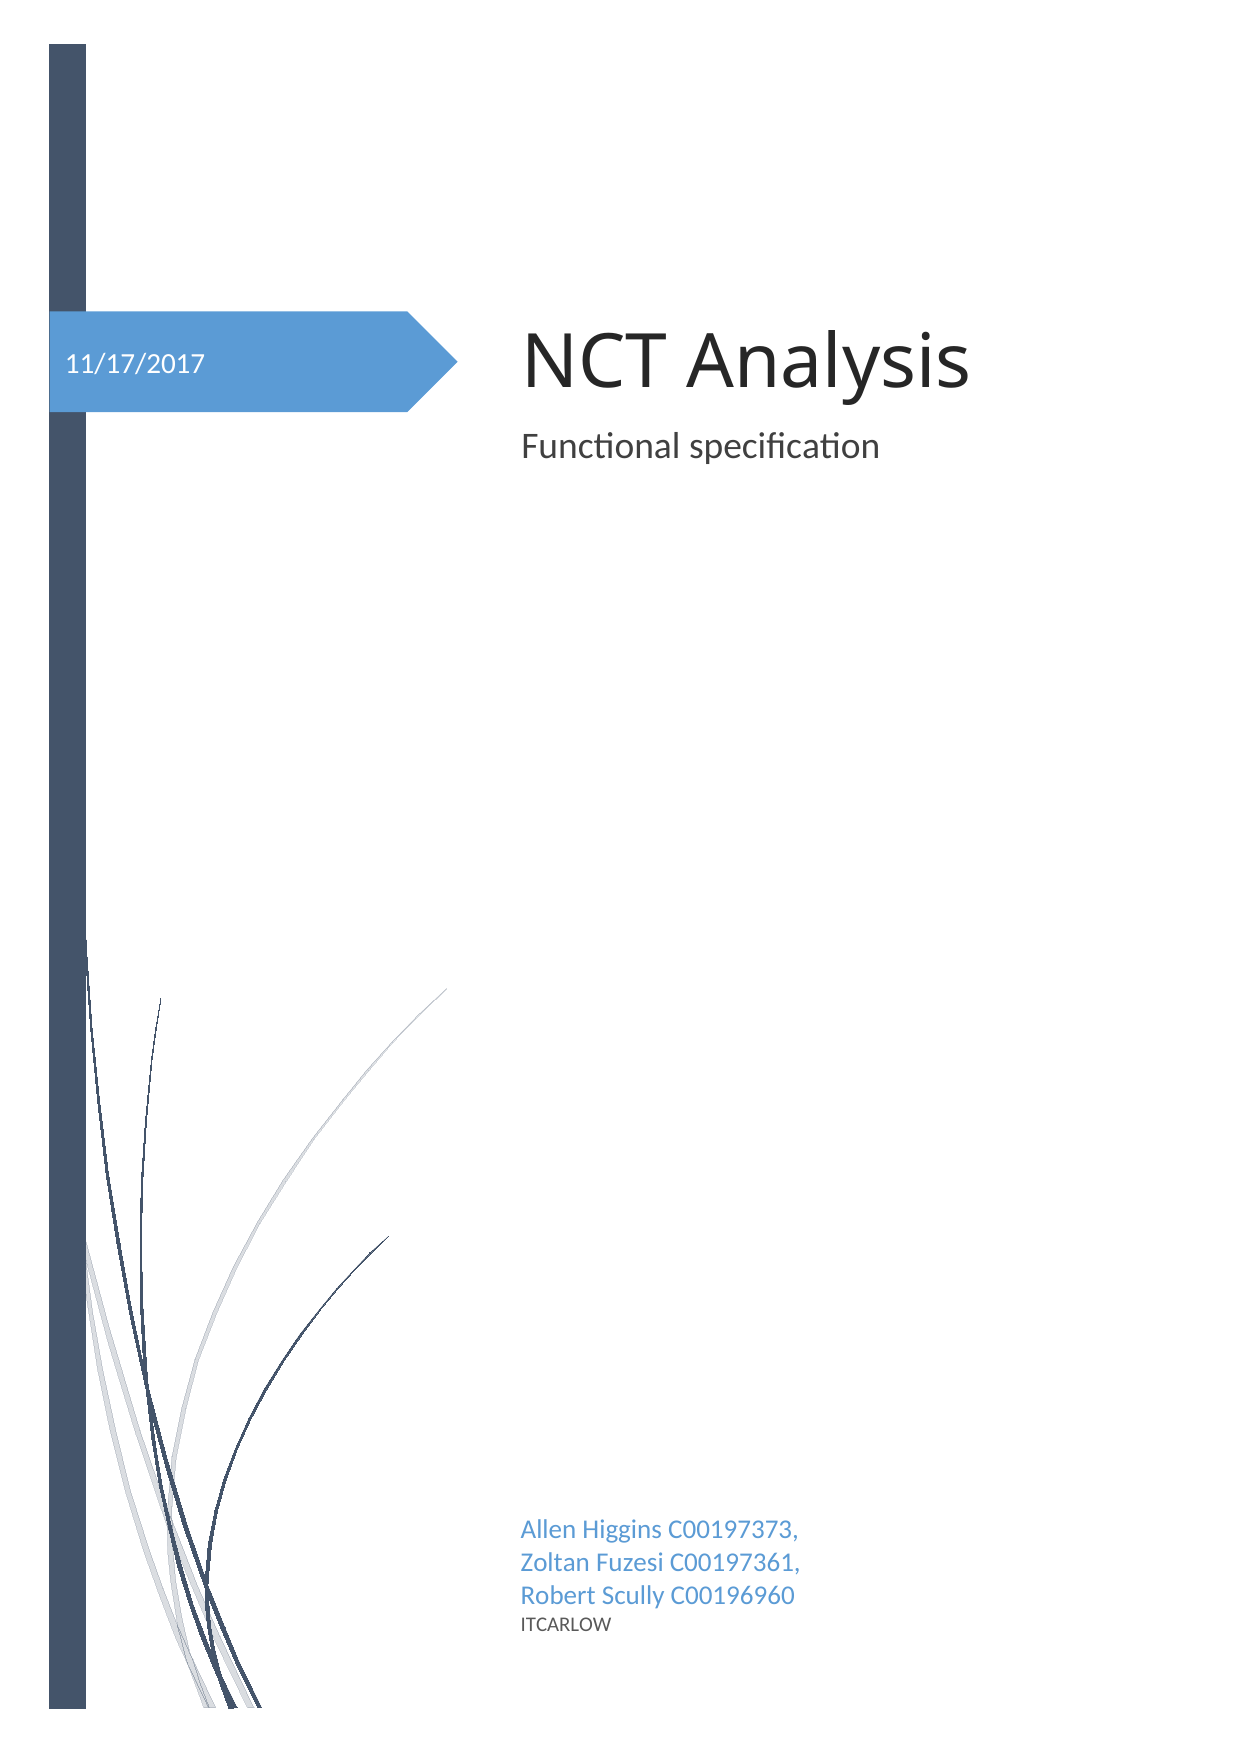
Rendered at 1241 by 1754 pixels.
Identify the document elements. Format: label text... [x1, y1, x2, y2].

text ITCarlow [520, 1611, 1120, 1636]
text Allen Higgins C00197373, [520, 1512, 1120, 1545]
text NCT Analysis [521, 307, 1078, 409]
text Zoltan Fuzesi C00197361, [520, 1545, 1120, 1578]
text Robert Scully C00196960 [520, 1578, 1120, 1611]
text Functional specification [521, 422, 1078, 467]
